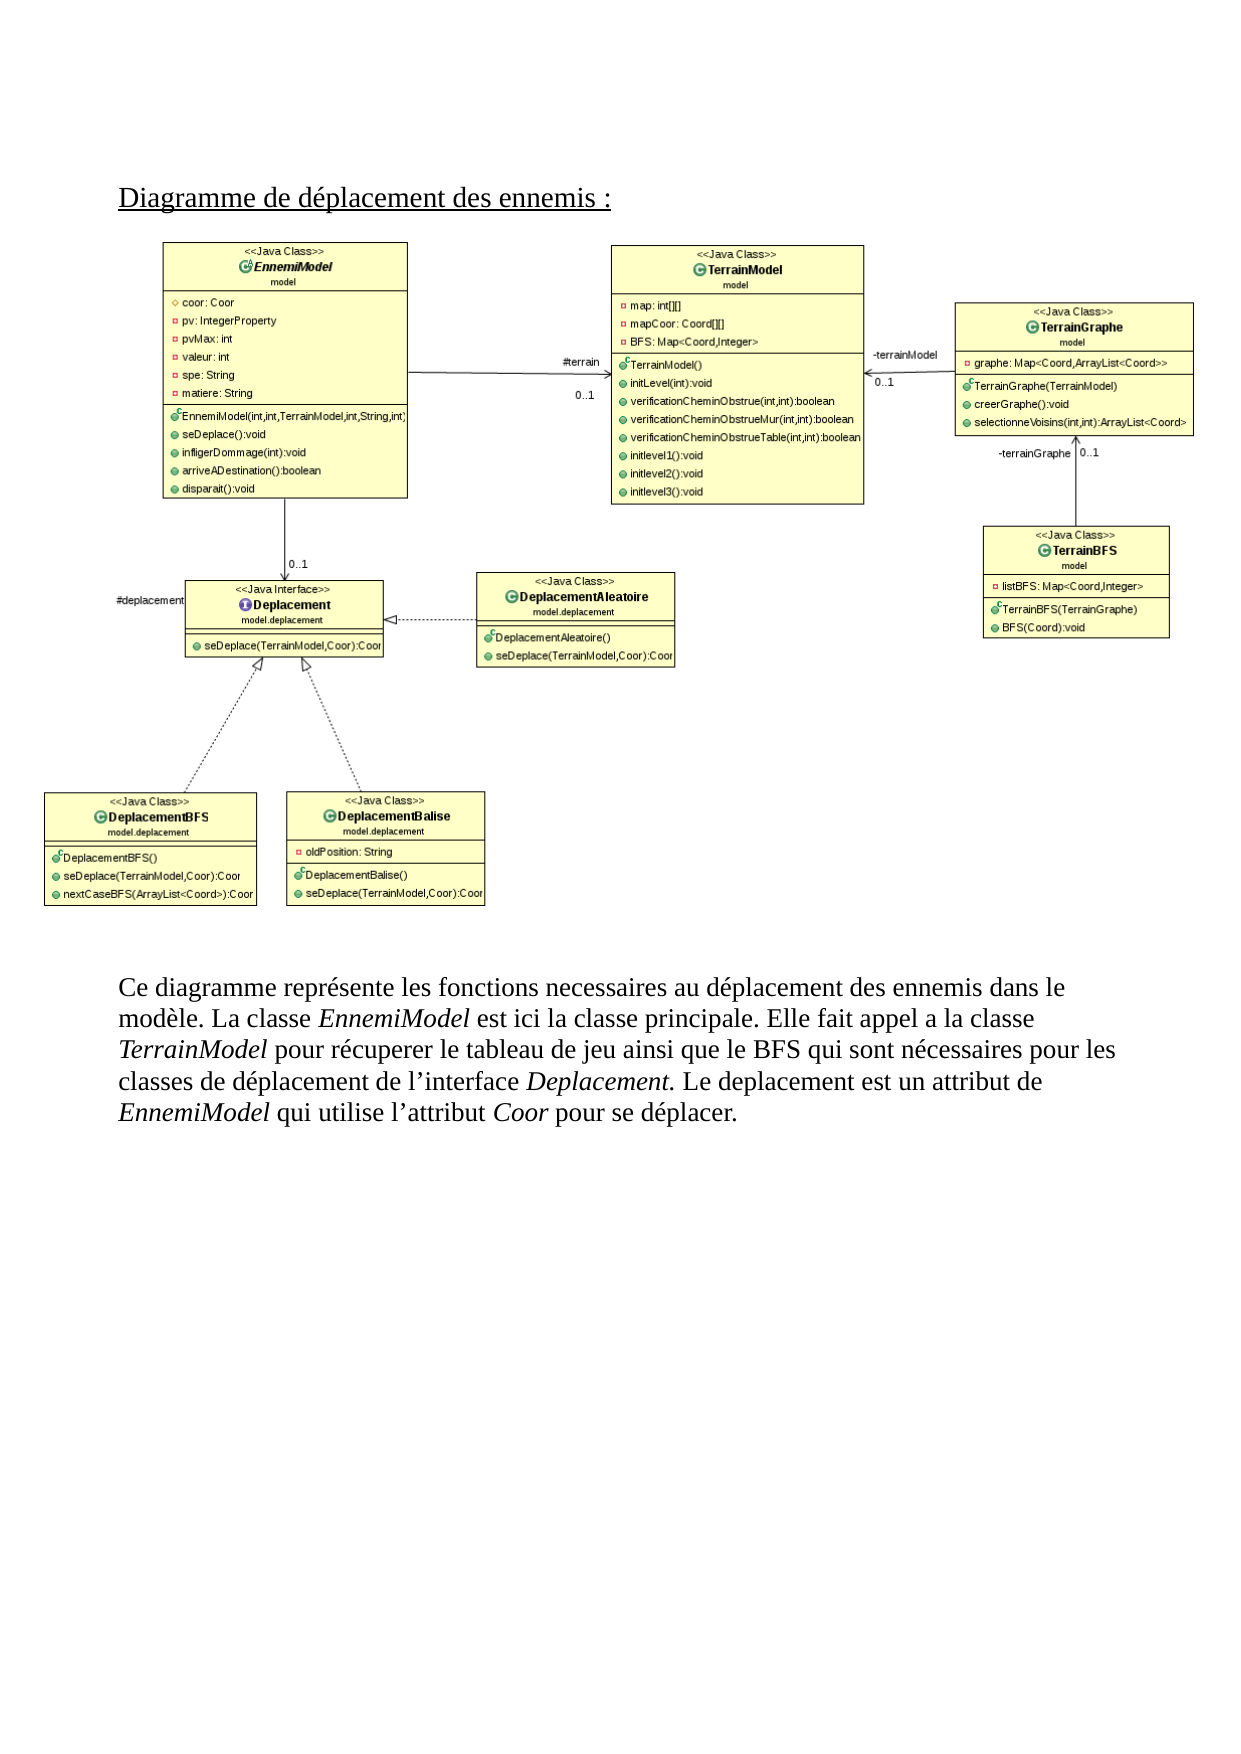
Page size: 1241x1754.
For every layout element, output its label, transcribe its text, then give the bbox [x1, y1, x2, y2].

picture [41, 239, 1197, 909]
text Diagramme de déplacement des ennemis : [118, 180, 1122, 214]
text Ce diagramme représente les fonctions necessaires au déplacement des ennemis dans le modèle. La classe EnnemiModel est ici la classe principale. Elle fait appel a la classe TerrainModel pour récuperer le tableau de jeu ainsi que le BFS qui sont nécessaires pour les classes de déplacement de l’interface Deplacement. Le deplacement est un attribut de EnnemiModel qui utilise l’attribut Coor pour se déplacer. [118, 971, 1122, 1127]
